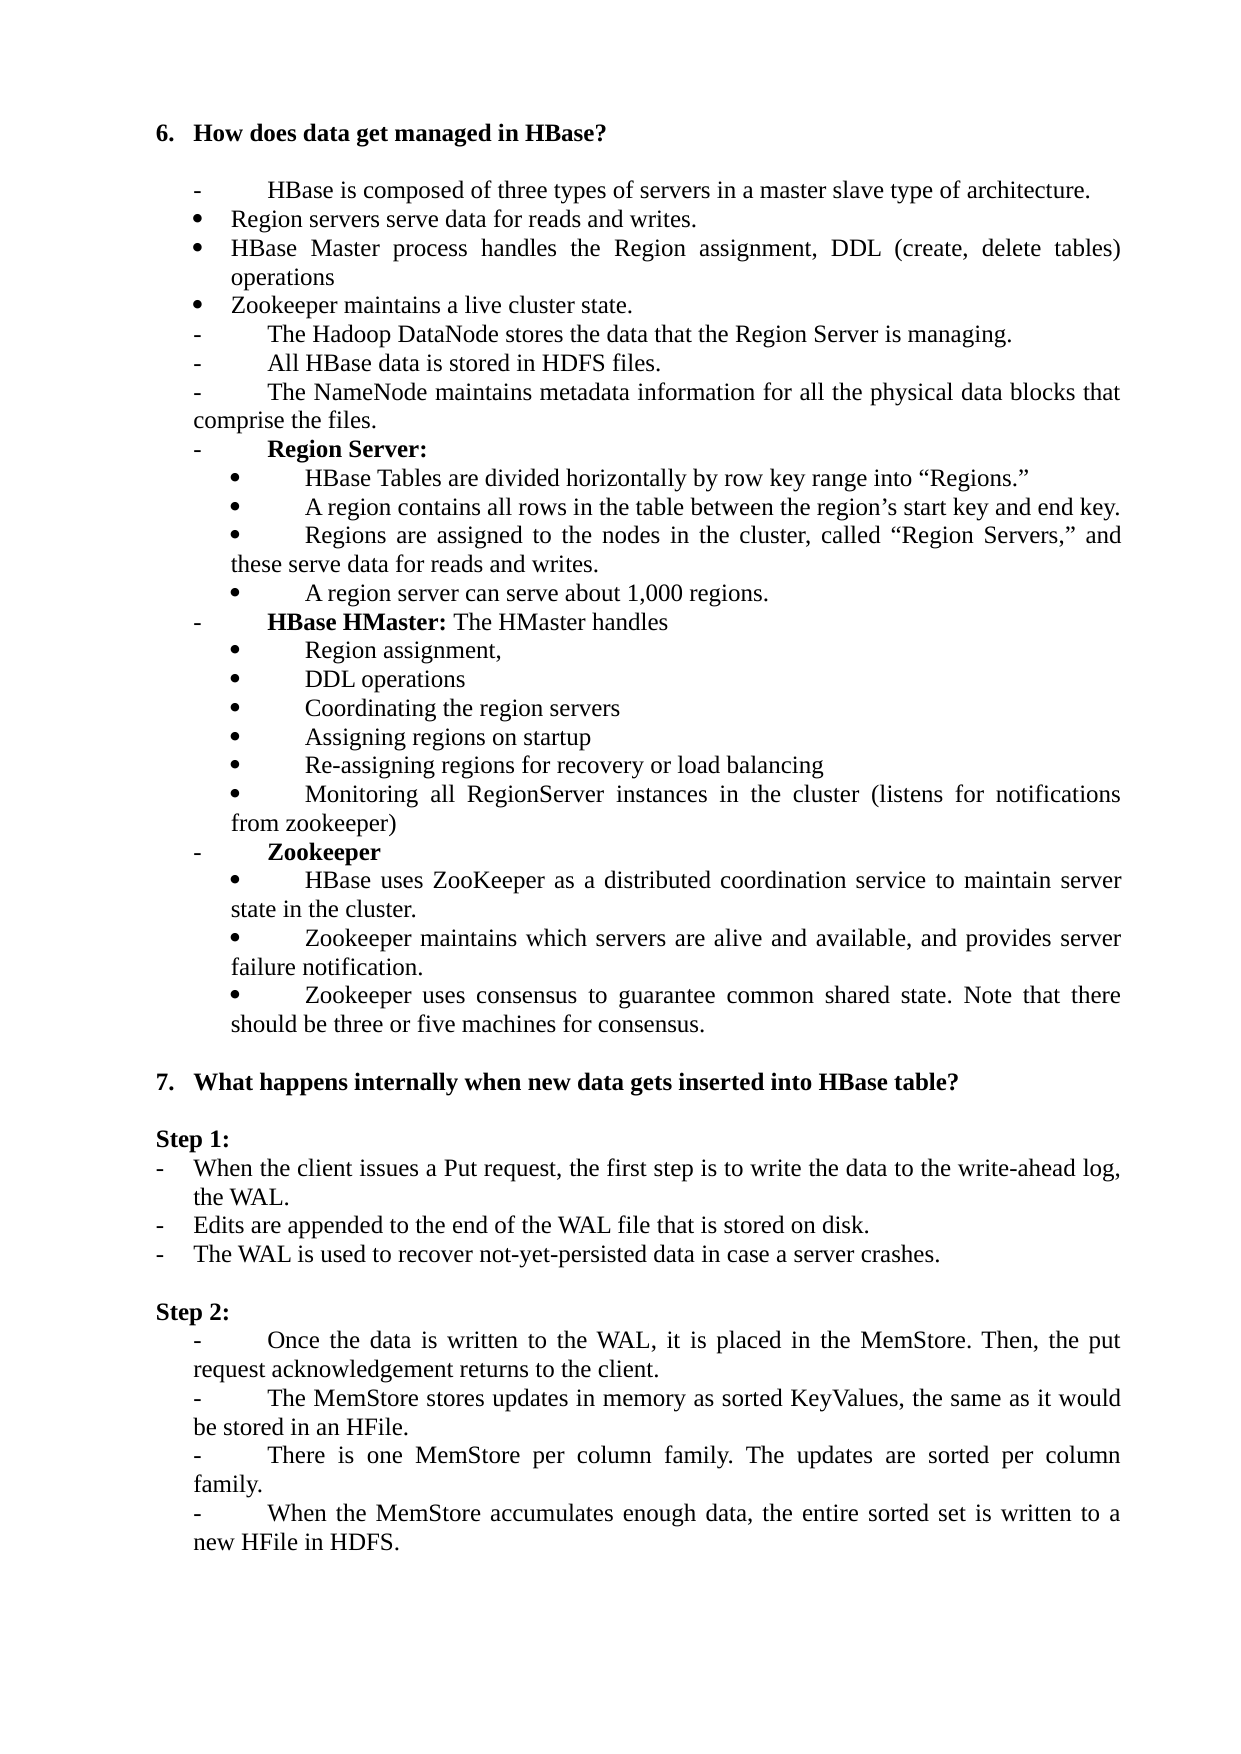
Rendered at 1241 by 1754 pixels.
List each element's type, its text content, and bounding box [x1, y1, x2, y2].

list Monitoring all RegionServer instances in the cluster (listens for notifications from zookeeper) [231, 779, 1122, 837]
list DDL operations [231, 664, 1122, 693]
list Region assignment, [231, 636, 1122, 664]
list When the MemStore accumulates enough data, the entire sorted set is written to a new HFile in HDFS. [193, 1498, 1122, 1556]
list Edits are appended to the end of the WAL file that is stored on disk. [156, 1211, 1122, 1239]
list When the client issues a Put request, the first step is to write the data to the write-ahead log, the WAL. [156, 1153, 1122, 1211]
list A region server can serve about 1,000 regions. [231, 578, 1122, 607]
list Assigning regions on startup [231, 722, 1122, 751]
list Region servers serve data for reads and writes. [193, 204, 1122, 233]
list The MemStore stores updates in memory as sorted KeyValues, the same as it would be stored in an HFile. [193, 1383, 1122, 1441]
list How does data get managed in HBase? [156, 118, 1122, 147]
list HBase Master process handles the Region assignment, DDL (create, delete tables) operations [193, 233, 1122, 291]
list HBase HMaster: The HMaster handles [193, 607, 1122, 636]
list HBase uses ZooKeeper as a distributed coordination service to maintain server state in the cluster. [231, 866, 1122, 923]
list Region Server: [193, 434, 1122, 463]
list Once the data is written to the WAL, it is placed in the MemStore. Then, the put request acknowledgement returns to the client. [193, 1326, 1122, 1383]
list The WAL is used to recover not-yet-persisted data in case a server crashes. [156, 1239, 1122, 1268]
list Zookeeper [193, 837, 1122, 866]
list Regions are assigned to the nodes in the cluster, called “Region Servers,” and these serve data for reads and writes. [231, 521, 1122, 578]
text Step 1: [156, 1124, 1122, 1153]
text Step 2: [156, 1297, 1122, 1326]
list HBase is composed of three types of servers in a master slave type of architecture. [193, 176, 1122, 204]
list A region contains all rows in the table between the region’s start key and end key. [231, 492, 1122, 521]
list Coordinating the region servers [231, 693, 1122, 722]
list Re-assigning regions for recovery or load balancing [231, 751, 1122, 779]
list What happens internally when new data gets inserted into HBase table? [156, 1067, 1122, 1096]
list Zookeeper maintains a live cluster state. [193, 291, 1122, 319]
list Zookeeper uses consensus to guarantee common shared state. Note that there should be three or five machines for consensus. [231, 981, 1122, 1038]
list The Hadoop DataNode stores the data that the Region Server is managing. [193, 319, 1122, 348]
list There is one MemStore per column family. The updates are sorted per column family. [193, 1441, 1122, 1498]
list Zookeeper maintains which servers are alive and available, and provides server failure notification. [231, 923, 1122, 981]
list The NameNode maintains metadata information for all the physical data blocks that comprise the files. [193, 377, 1122, 434]
list All HBase data is stored in HDFS files. [193, 348, 1122, 377]
list HBase Tables are divided horizontally by row key range into “Regions.” [231, 463, 1122, 492]
